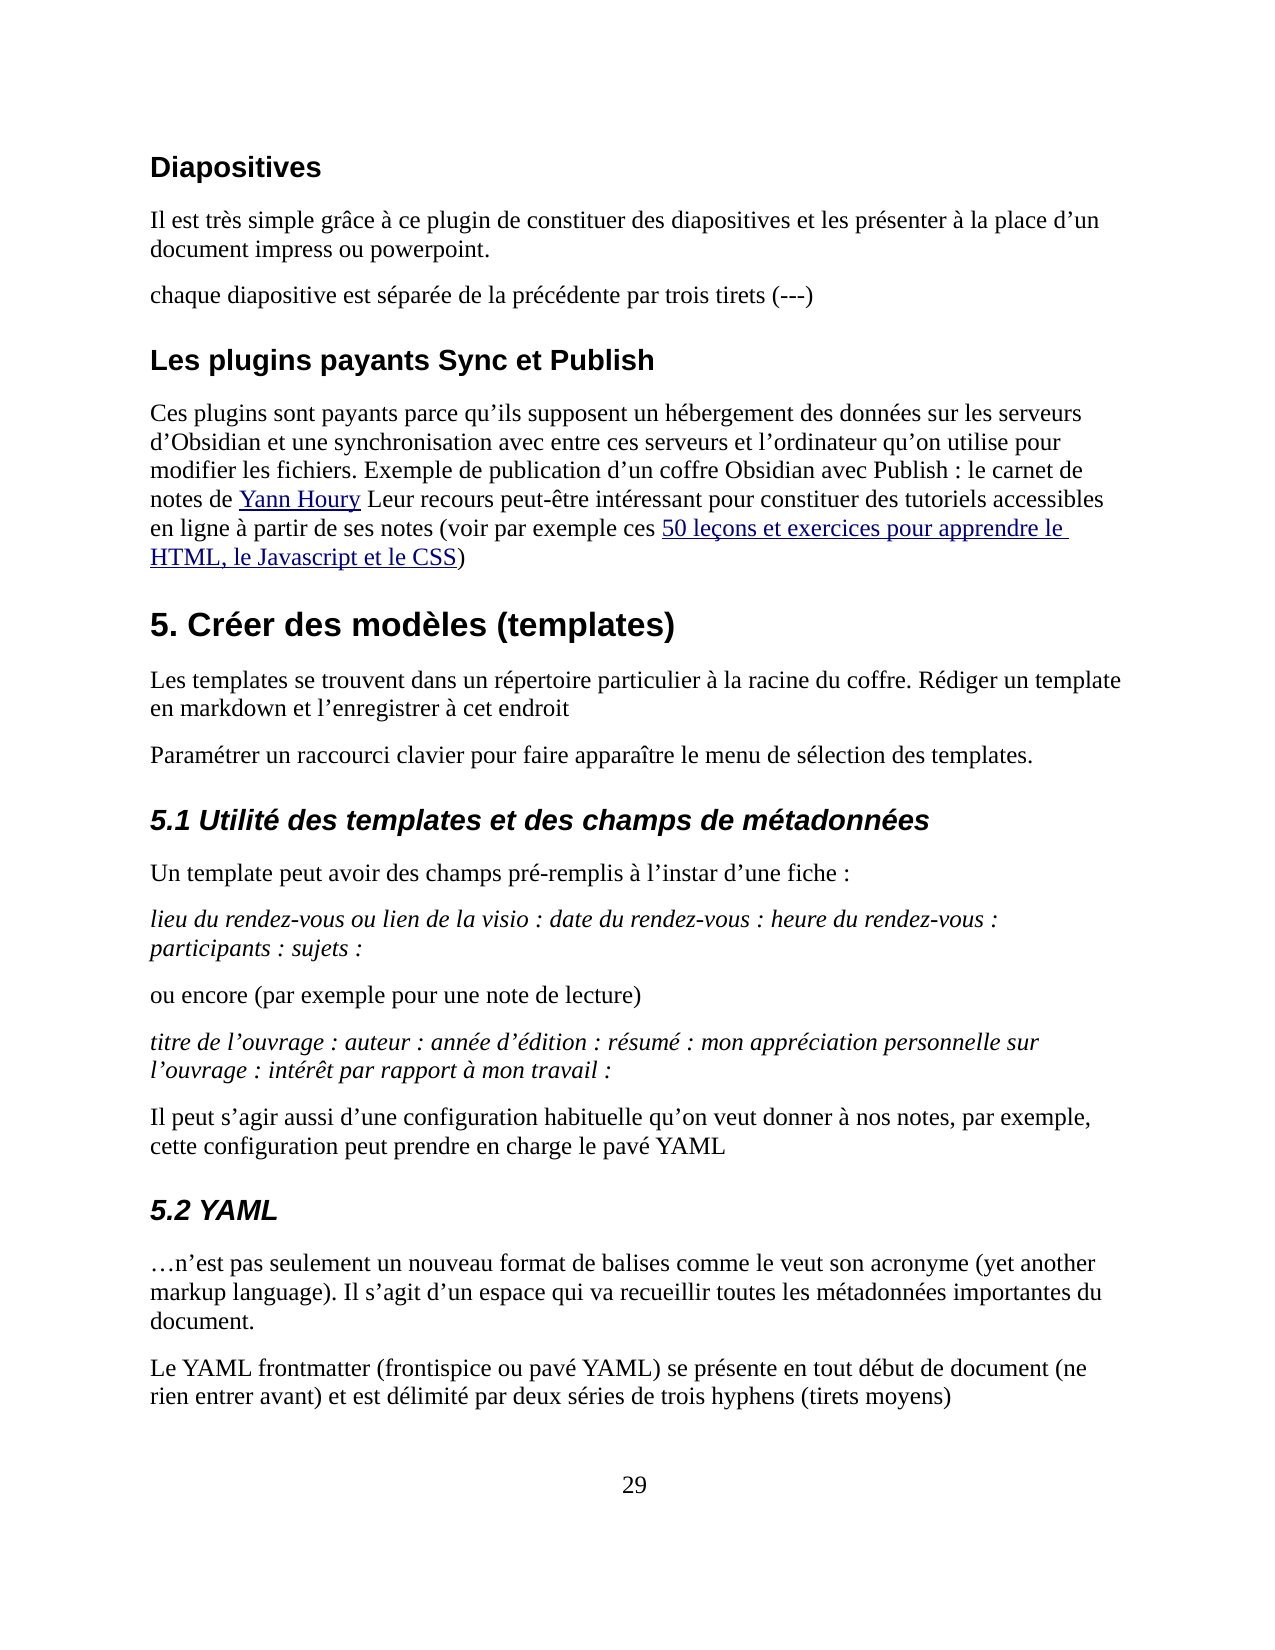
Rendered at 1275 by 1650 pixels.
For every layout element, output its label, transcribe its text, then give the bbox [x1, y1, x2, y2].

text chaque diapositive est séparée de la précédente par trois tirets (---) [150, 280, 1125, 309]
text Les templates se trouvent dans un répertoire particulier à la racine du coffre. Rédiger un template en markdown et l’enregistrer à cet endroit [150, 665, 1125, 722]
text …n’est pas seulement un nouveau format de balises comme le veut son acronyme (yet another markup language). Il s’agit d’un espace qui va recueillir toutes les métadonnées importantes du document. [150, 1248, 1125, 1335]
subtitle 5. Créer des modèles (templates) [150, 604, 1125, 643]
text ou encore (par exemple pour une note de lecture) [150, 980, 1125, 1009]
subtitle Les plugins payants Sync et Publish [150, 343, 1125, 377]
text titre de l’ouvrage : auteur : année d’édition : résumé : mon appréciation personnelle sur l’ouvrage : intérêt par rapport à mon travail : [150, 1027, 1125, 1084]
text Il est très simple grâce à ce plugin de constituer des diapositives et les présenter à la place d’un document impress ou powerpoint. [150, 205, 1125, 262]
text Paramétrer un raccourci clavier pour faire apparaître le menu de sélection des templates. [150, 740, 1125, 769]
text lieu du rendez-vous ou lien de la visio : date du rendez-vous : heure du rendez-vous : participants : sujets : [150, 904, 1125, 962]
text Ces plugins sont payants parce qu’ils supposent un hébergement des données sur les serveurs d’Obsidian et une synchronisation avec entre ces serveurs et l’ordinateur qu’on utilise pour modifier les fichiers. Exemple de publication d’un coffre Obsidian avec Publish : le carnet de notes de Yann Houry Leur recours peut-être intéressant pour constituer des tutoriels accessibles en ligne à partir de ses notes (voir par exemple ces 50 leçons et exercices pour apprendre le HTML, le Javascript et le CSS) [150, 398, 1125, 571]
subtitle Diapositives [150, 150, 1125, 183]
text Un template peut avoir des champs pré-remplis à l’instar d’une fiche : [150, 858, 1125, 887]
text Le YAML frontmatter (frontispice ou pavé YAML) se présente en tout début de document (ne rien entrer avant) et est délimité par deux séries de trois hyphens (tirets moyens) [150, 1353, 1125, 1410]
subtitle 5.1 Utilité des templates et des champs de métadonnées [150, 803, 1125, 836]
text Il peut s’agir aussi d’une configuration habituelle qu’on veut donner à nos notes, par exemple, cette configuration peut prendre en charge le pavé YAML [150, 1102, 1125, 1159]
subtitle 5.2 YAML [150, 1193, 1125, 1227]
